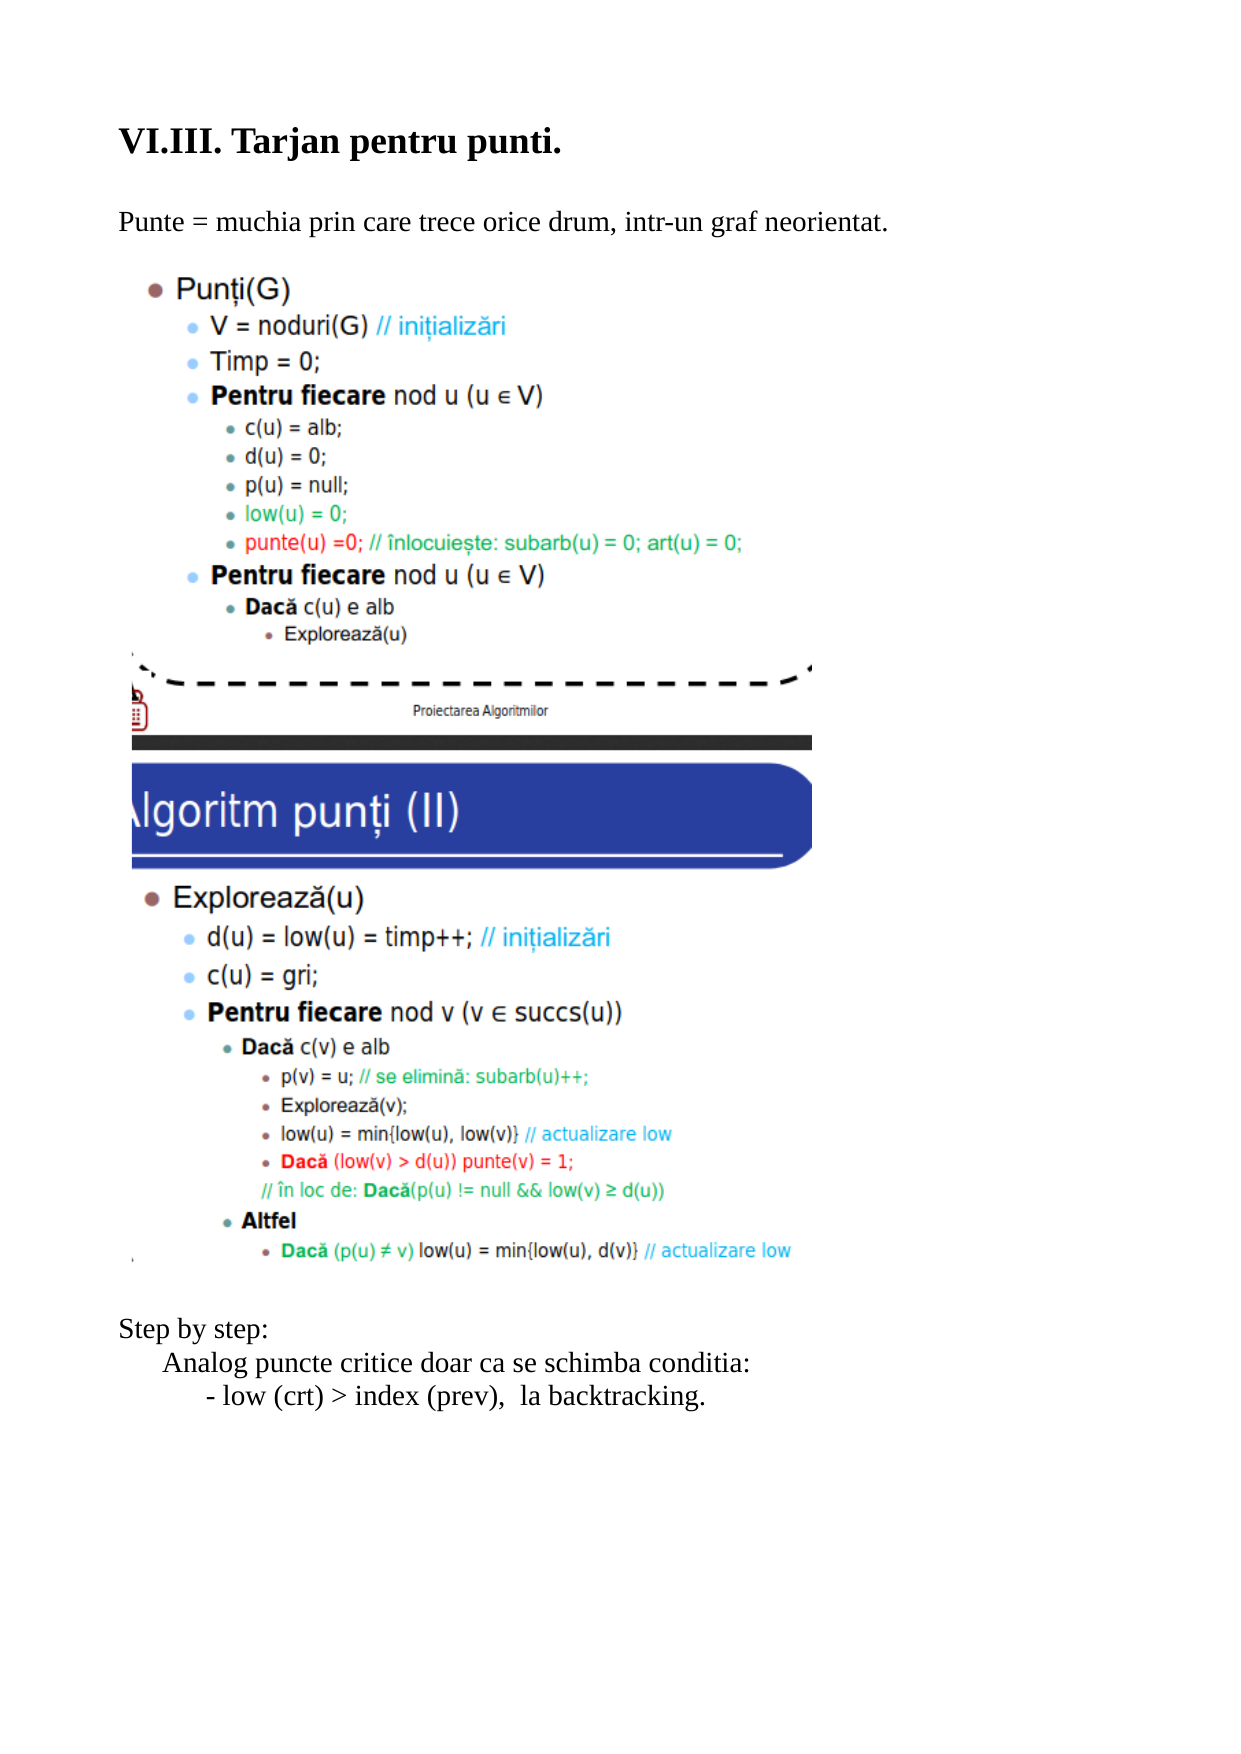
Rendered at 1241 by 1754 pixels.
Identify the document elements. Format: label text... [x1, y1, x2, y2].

text Punte = muchia prin care trece orice drum, intr-un graf neorientat. [118, 204, 1122, 238]
text Step by step: [118, 1311, 1122, 1345]
text VI.III. Tarjan pentru punti. [118, 118, 1122, 161]
text Analog puncte critice doar ca se schimba conditia: [118, 1345, 1122, 1378]
text - low (crt) > index (prev), la backtracking. [118, 1378, 1122, 1412]
picture [131, 272, 812, 1267]
